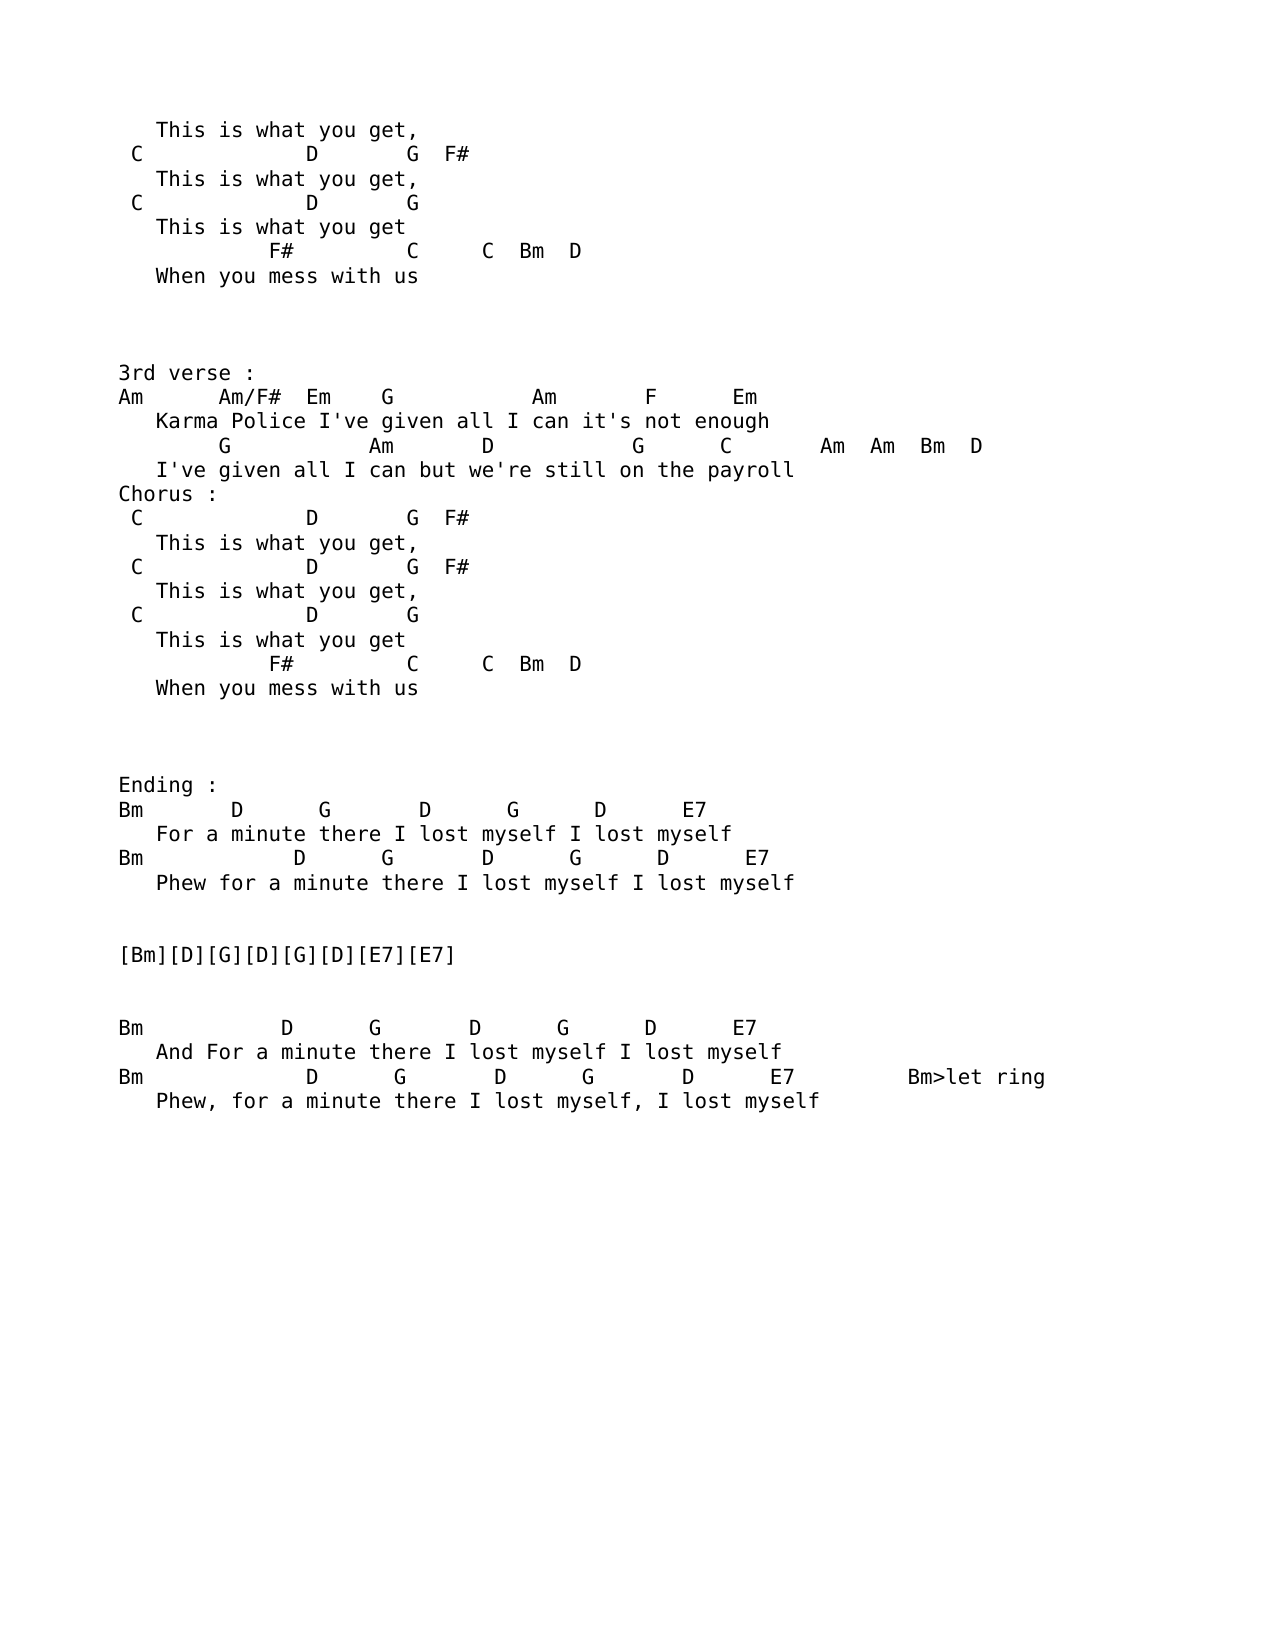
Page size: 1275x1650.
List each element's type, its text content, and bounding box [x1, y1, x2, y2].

text F# C C Bm D [118, 652, 1227, 676]
text When you mess with us [118, 264, 1227, 288]
text C D G F# [118, 142, 1227, 167]
text Karma Police I've given all I can it's not enough [118, 409, 1227, 434]
text G Am D G C Am Am Bm D [118, 434, 1227, 458]
text This is what you get, [118, 579, 1227, 603]
text Bm D G D G D E7 [118, 846, 1227, 871]
text Bm D G D G D E7 Bm>let ring [118, 1065, 1227, 1089]
text Bm D G D G D E7 [118, 798, 1227, 822]
text 3rd verse : [118, 361, 1227, 385]
text F# C C Bm D [118, 239, 1227, 264]
text Phew for a minute there I lost myself I lost myself [118, 871, 1227, 895]
text For a minute there I lost myself I lost myself [118, 822, 1227, 846]
text Phew, for a minute there I lost myself, I lost myself [118, 1089, 1227, 1113]
text This is what you get, [118, 118, 1227, 142]
text I've given all I can but we're still on the payroll [118, 458, 1227, 482]
text Ending : [118, 773, 1227, 798]
text Am Am/F# Em G Am F Em [118, 385, 1227, 409]
text [Bm][D][G][D][G][D][E7][E7] [118, 943, 1227, 968]
text This is what you get [118, 628, 1227, 652]
text C D G F# [118, 555, 1227, 579]
text Chorus : [118, 482, 1227, 506]
text C D G F# [118, 506, 1227, 531]
text This is what you get, [118, 531, 1227, 555]
text Bm D G D G D E7 [118, 1016, 1227, 1040]
text This is what you get [118, 215, 1227, 239]
text This is what you get, [118, 167, 1227, 191]
text C D G [118, 191, 1227, 215]
text And For a minute there I lost myself I lost myself [118, 1040, 1227, 1065]
text C D G [118, 603, 1227, 628]
text When you mess with us [118, 676, 1227, 701]
